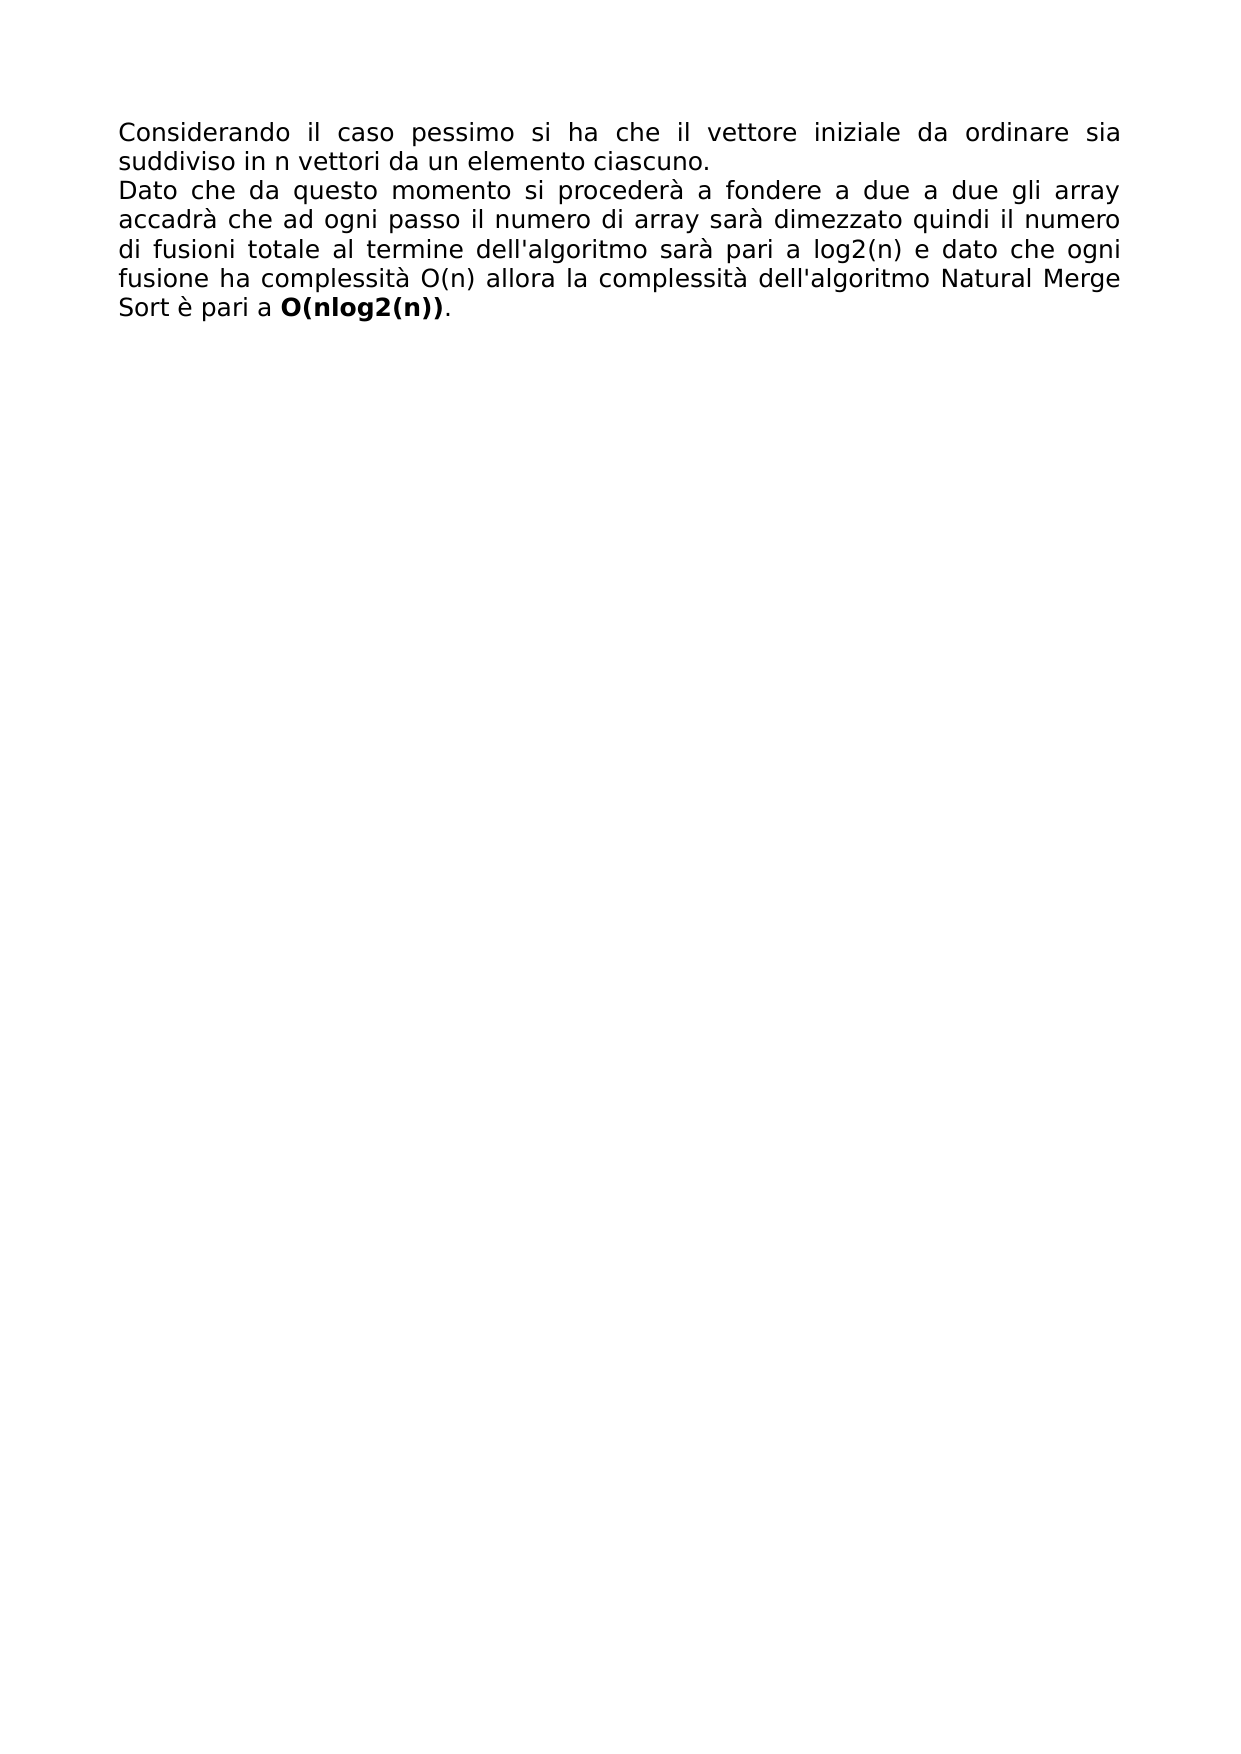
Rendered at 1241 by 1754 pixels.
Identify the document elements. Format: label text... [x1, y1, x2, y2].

text Dato che da questo momento si procederà a fondere a due a due gli array accadrà che ad ogni passo il numero di array sarà dimezzato quindi il numero di fusioni totale al termine dell'algoritmo sarà pari a log2(n) e dato che ogni fusione ha complessità O(n) allora la complessità dell'algoritmo Natural Merge Sort è pari a O(nlog2(n)). [118, 176, 1122, 322]
text Considerando il caso pessimo si ha che il vettore iniziale da ordinare sia suddiviso in n vettori da un elemento ciascuno. [118, 118, 1122, 176]
